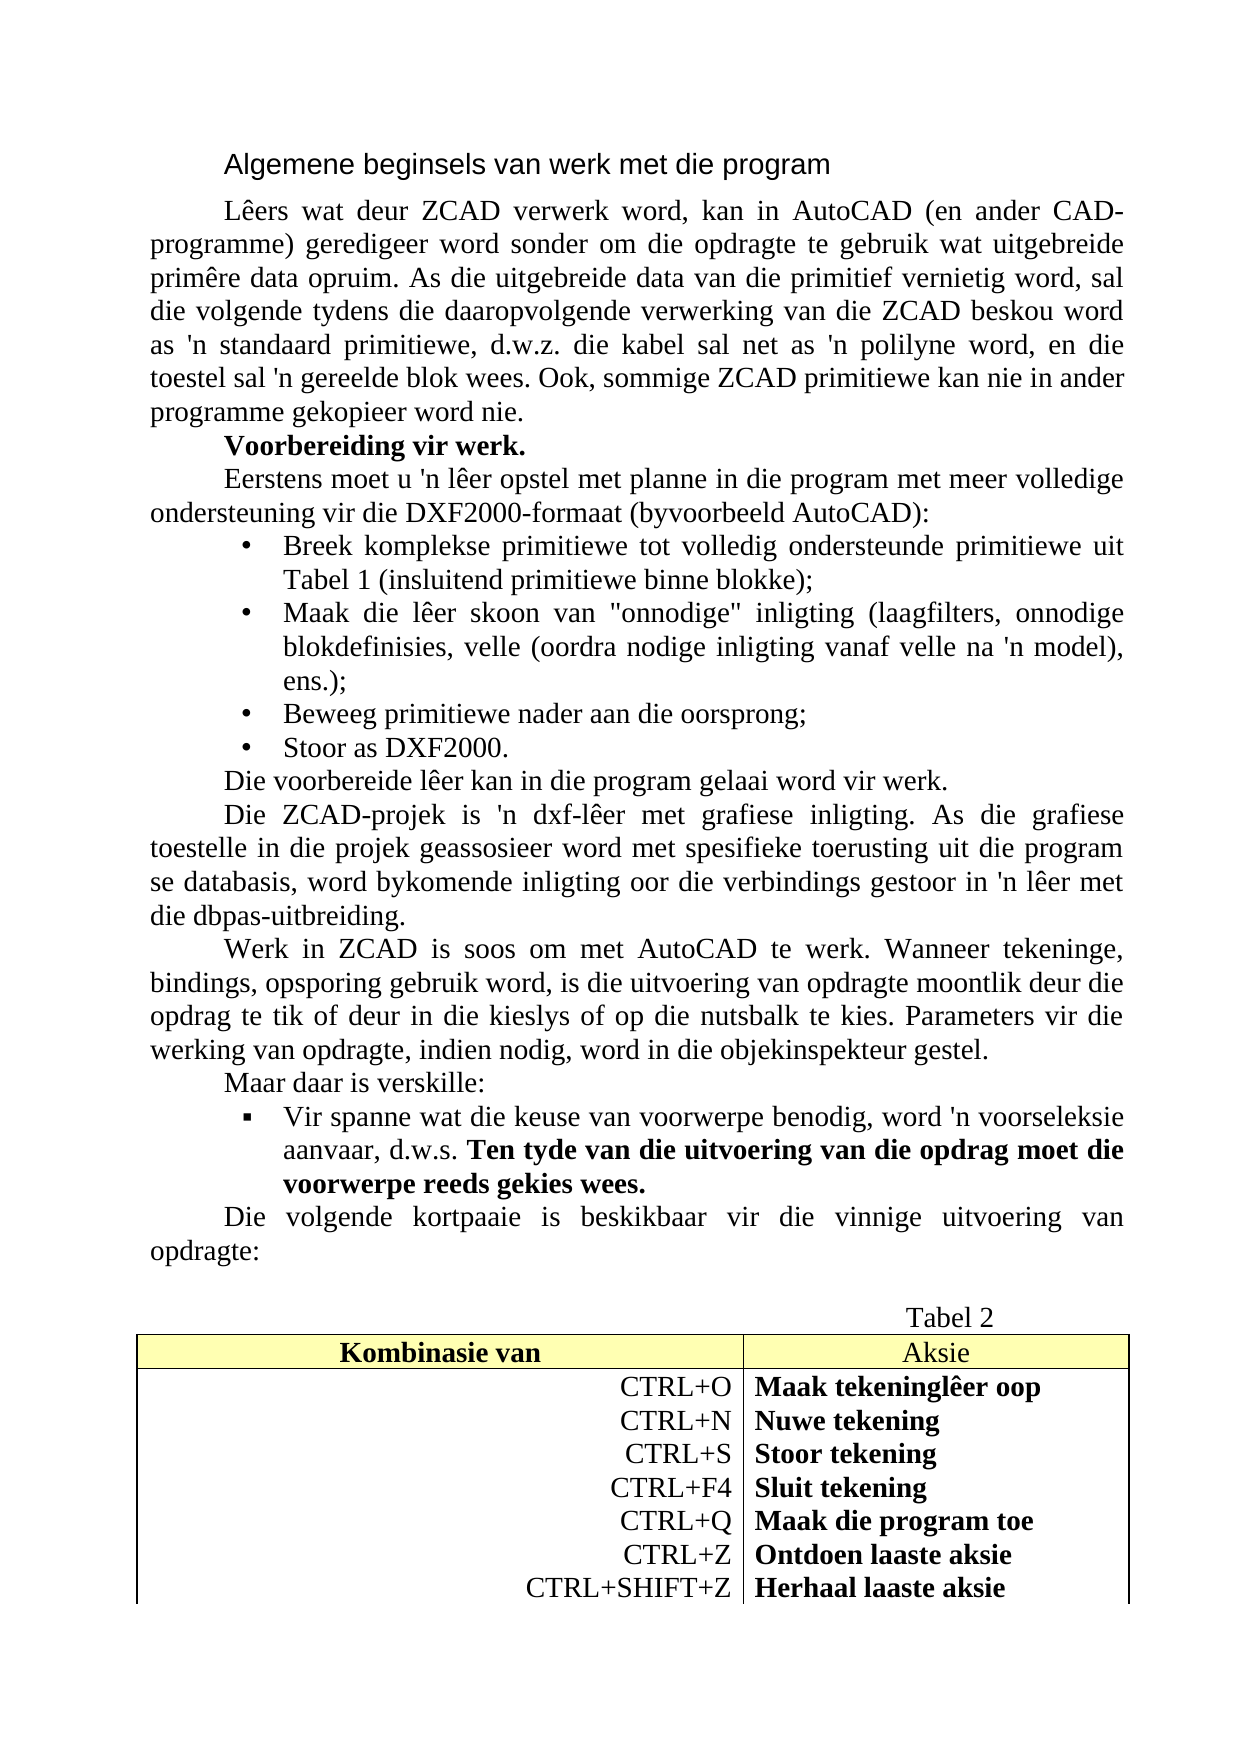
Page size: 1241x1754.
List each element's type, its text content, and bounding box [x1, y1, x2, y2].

table_header Aksie [744, 1335, 1128, 1368]
text Tabel 2 [150, 1300, 994, 1334]
list Beweeg primitiewe nader aan die oorsprong; [241, 696, 1125, 730]
list Breek komplekse primitiewe tot volledig ondersteunde primitiewe uit Tabel 1 (insluitend primitiewe binne blokke); [241, 528, 1125, 596]
table_cell CTRL+F4 [138, 1470, 743, 1503]
table_cell CTRL+N [138, 1403, 743, 1436]
text Die voorbereide lêer kan in die program gelaai word vir werk. [150, 763, 1125, 797]
text Lêers wat deur ZCAD verwerk word, kan in AutoCAD (en ander CAD-programme) geredigeer word sonder om die opdragte te gebruik wat uitgebreide primêre data opruim. As die uitgebreide data van die primitief vernietig word, sal die volgende tydens die daaropvolgende verwerking van die ZCAD beskou word as 'n standaard primitiewe, d.w.z. die kabel sal net as 'n polilyne word, en die toestel sal 'n gereelde blok wees. Ook, sommige ZCAD primitiewe kan nie in ander programme gekopieer word nie. [150, 193, 1125, 428]
list Stoor as DXF2000. [241, 730, 1125, 763]
title Algemene beginsels van werk met die program [150, 147, 1125, 180]
table_cell Ontdoen laaste aksie [744, 1537, 1128, 1571]
table_cell CTRL+Z [138, 1537, 743, 1571]
table_cell CTRL+O [138, 1369, 743, 1403]
list Maak die lêer skoon van "onnodige" inligting (laagfilters, onnodige blokdefinisies, velle (oordra nodige inligting vanaf velle na 'n model), ens.); [241, 596, 1125, 696]
table_cell Sluit tekening [744, 1470, 1128, 1503]
table_cell Maak die program toe [744, 1504, 1128, 1537]
text Werk in ZCAD is soos om met AutoCAD te werk. Wanneer tekeninge, bindings, opsporing gebruik word, is die uitvoering van opdragte moontlik deur die opdrag te tik of deur in die kieslys of op die nutsbalk te kies. Parameters vir die werking van opdragte, indien nodig, word in die objekinspekteur gestel. [150, 931, 1125, 1065]
table_cell Nuwe tekening [744, 1403, 1128, 1436]
table_cell Herhaal laaste aksie [744, 1571, 1128, 1604]
table_cell Stoor tekening [744, 1436, 1128, 1470]
text Maar daar is verskille: [150, 1065, 1125, 1099]
table_cell CTRL+SHIFT+Z [138, 1571, 743, 1604]
table_cell CTRL+S [138, 1436, 743, 1470]
text Die ZCAD-projek is 'n dxf-lêer met grafiese inligting. As die grafiese toestelle in die projek geassosieer word met spesifieke toerusting uit die program se databasis, word bykomende inligting oor die verbindings gestoor in 'n lêer met die dbpas-uitbreiding. [150, 797, 1125, 931]
list Vir spanne wat die keuse van voorwerpe benodig, word 'n voorseleksie aanvaar, d.w.s. Ten tyde van die uitvoering van die opdrag moet die voorwerpe reeds gekies wees. [241, 1099, 1125, 1199]
table_cell CTRL+Q [138, 1504, 743, 1537]
table_cell Maak tekeninglêer oop [744, 1369, 1128, 1403]
text Eerstens moet u 'n lêer opstel met planne in die program met meer volledige ondersteuning vir die DXF2000-formaat (byvoorbeeld AutoCAD): [150, 461, 1125, 528]
text Voorbereiding vir werk. [150, 428, 1125, 461]
text Die volgende kortpaaie is beskikbaar vir die vinnige uitvoering van opdragte: [150, 1199, 1125, 1267]
table_header Kombinasie van [138, 1335, 743, 1368]
